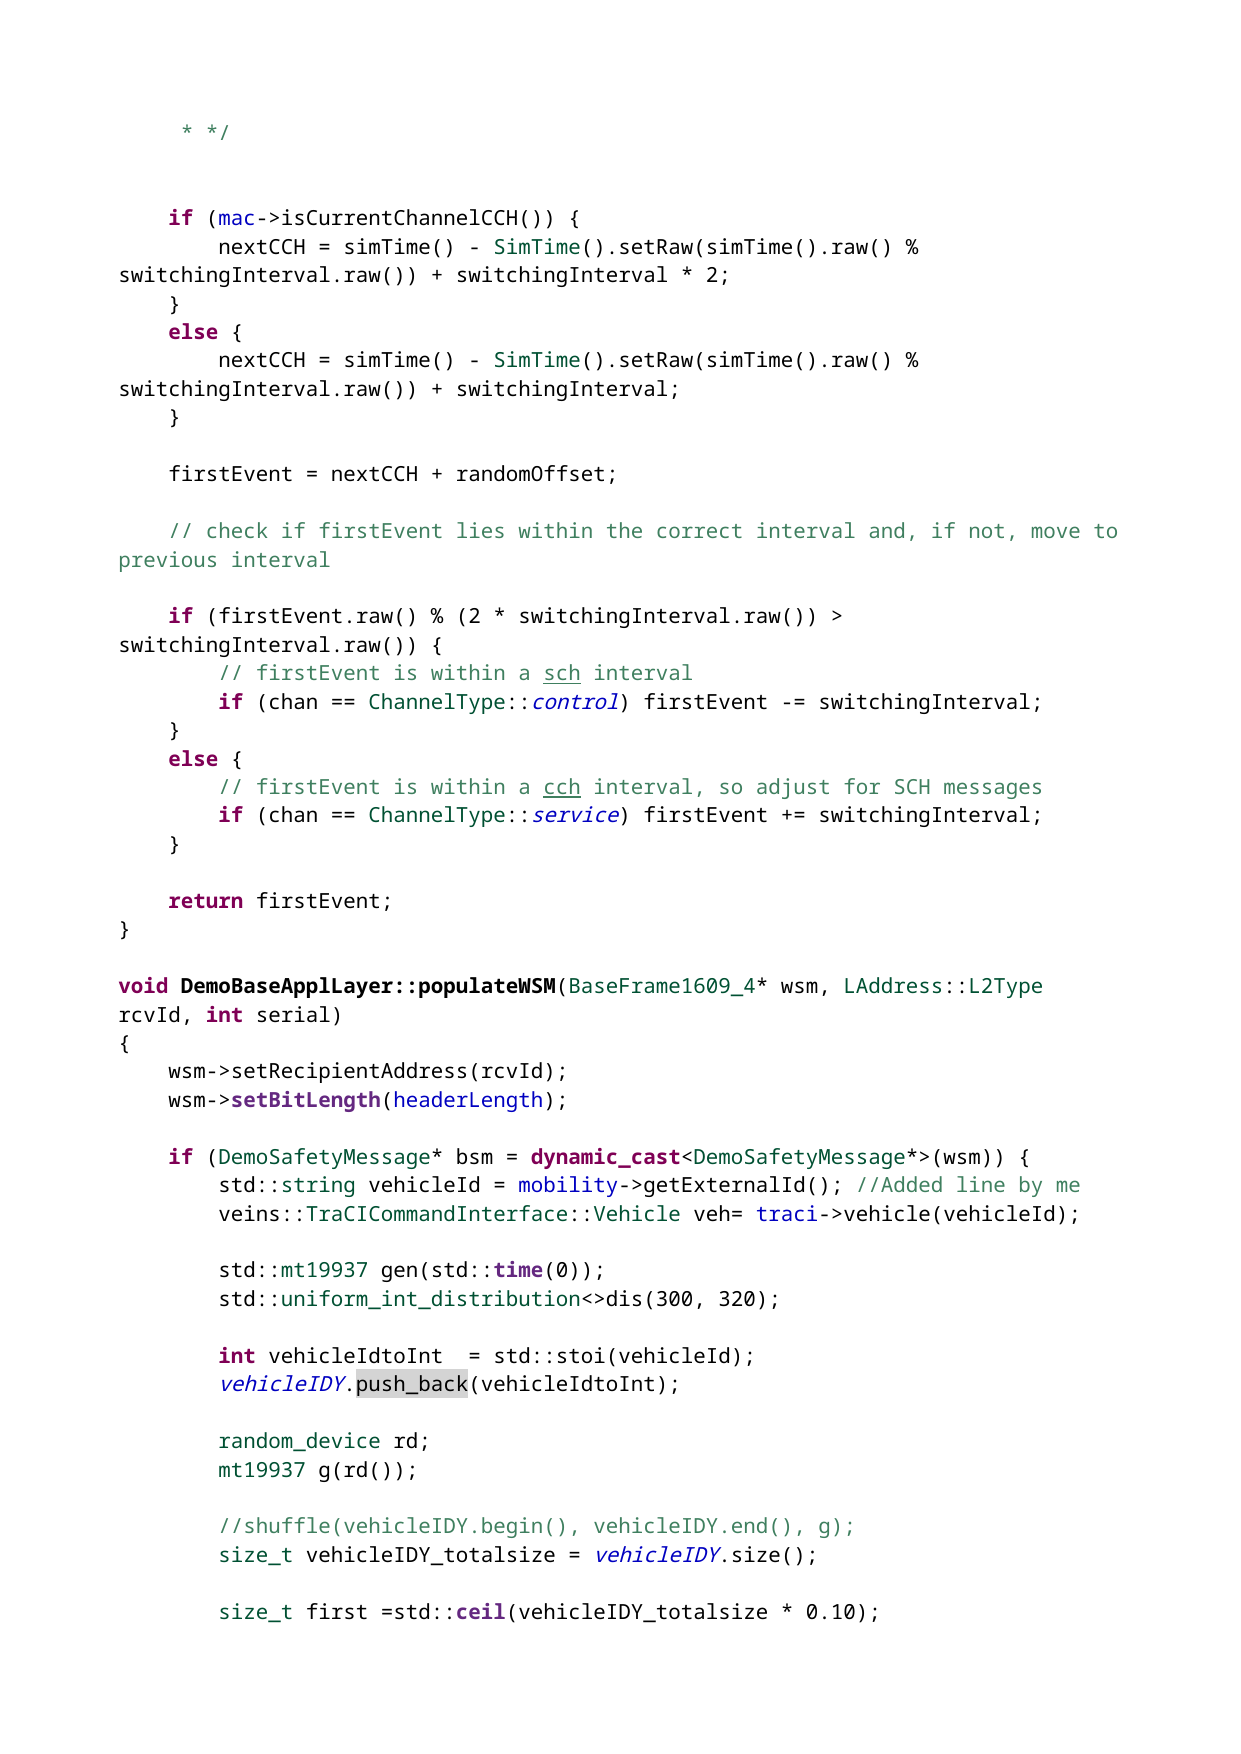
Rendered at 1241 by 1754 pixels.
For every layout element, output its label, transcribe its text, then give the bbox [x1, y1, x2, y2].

text wsm->setRecipientAddress(rcvId); [118, 1057, 1122, 1085]
text } [118, 715, 1122, 744]
text random_device rd; [118, 1426, 1122, 1455]
text // firstEvent is within a sch interval [118, 658, 1122, 687]
text // check if firstEvent lies within the correct interval and, if not, move to previous interval [118, 516, 1122, 573]
text if (DemoSafetyMessage* bsm = dynamic_cast<DemoSafetyMessage*>(wsm)) { [118, 1142, 1122, 1170]
text if (chan == ChannelType::control) firstEvent -= switchingInterval; [118, 687, 1122, 715]
text nextCCH = simTime() - SimTime().setRaw(simTime().raw() % switchingInterval.raw()) + switchingInterval; [118, 346, 1122, 402]
text std::mt19937 gen(std::time(0)); [118, 1256, 1122, 1284]
text size_t vehicleIDY_totalsize = vehicleIDY.size(); [118, 1540, 1122, 1568]
text else { [118, 744, 1122, 772]
text void DemoBaseApplLayer::populateWSM(BaseFrame1609_4* wsm, LAddress::L2Type rcvId, int serial) [118, 971, 1122, 1028]
text int vehicleIdtoInt = std::stoi(vehicleId); [118, 1341, 1122, 1369]
text std::uniform_int_distribution<>dis(300, 320); [118, 1284, 1122, 1312]
text veins::TraCICommandInterface::Vehicle veh= traci->vehicle(vehicleId); [118, 1199, 1122, 1227]
text nextCCH = simTime() - SimTime().setRaw(simTime().raw() % switchingInterval.raw()) + switchingInterval * 2; [118, 232, 1122, 289]
text } [118, 914, 1122, 943]
text std::string vehicleId = mobility->getExternalId(); //Added line by me [118, 1170, 1122, 1199]
text } [118, 829, 1122, 857]
text if (mac->isCurrentChannelCCH()) { [118, 203, 1122, 232]
text //shuffle(vehicleIDY.begin(), vehicleIDY.end(), g); [118, 1512, 1122, 1540]
text else { [118, 317, 1122, 346]
text mt19937 g(rd()); [118, 1455, 1122, 1483]
text { [118, 1028, 1122, 1057]
text return firstEvent; [118, 886, 1122, 914]
text if (chan == ChannelType::service) firstEvent += switchingInterval; [118, 801, 1122, 829]
text if (firstEvent.raw() % (2 * switchingInterval.raw()) > switchingInterval.raw()) { [118, 602, 1122, 658]
text } [118, 289, 1122, 317]
text // firstEvent is within a cch interval, so adjust for SCH messages [118, 772, 1122, 801]
text } [118, 402, 1122, 431]
text vehicleIDY.push_back(vehicleIdtoInt); [118, 1369, 1122, 1398]
text firstEvent = nextCCH + randomOffset; [118, 459, 1122, 488]
text wsm->setBitLength(headerLength); [118, 1085, 1122, 1113]
text size_t first =std::ceil(vehicleIDY_totalsize * 0.10); [118, 1597, 1122, 1625]
text * */ [118, 118, 1122, 147]
